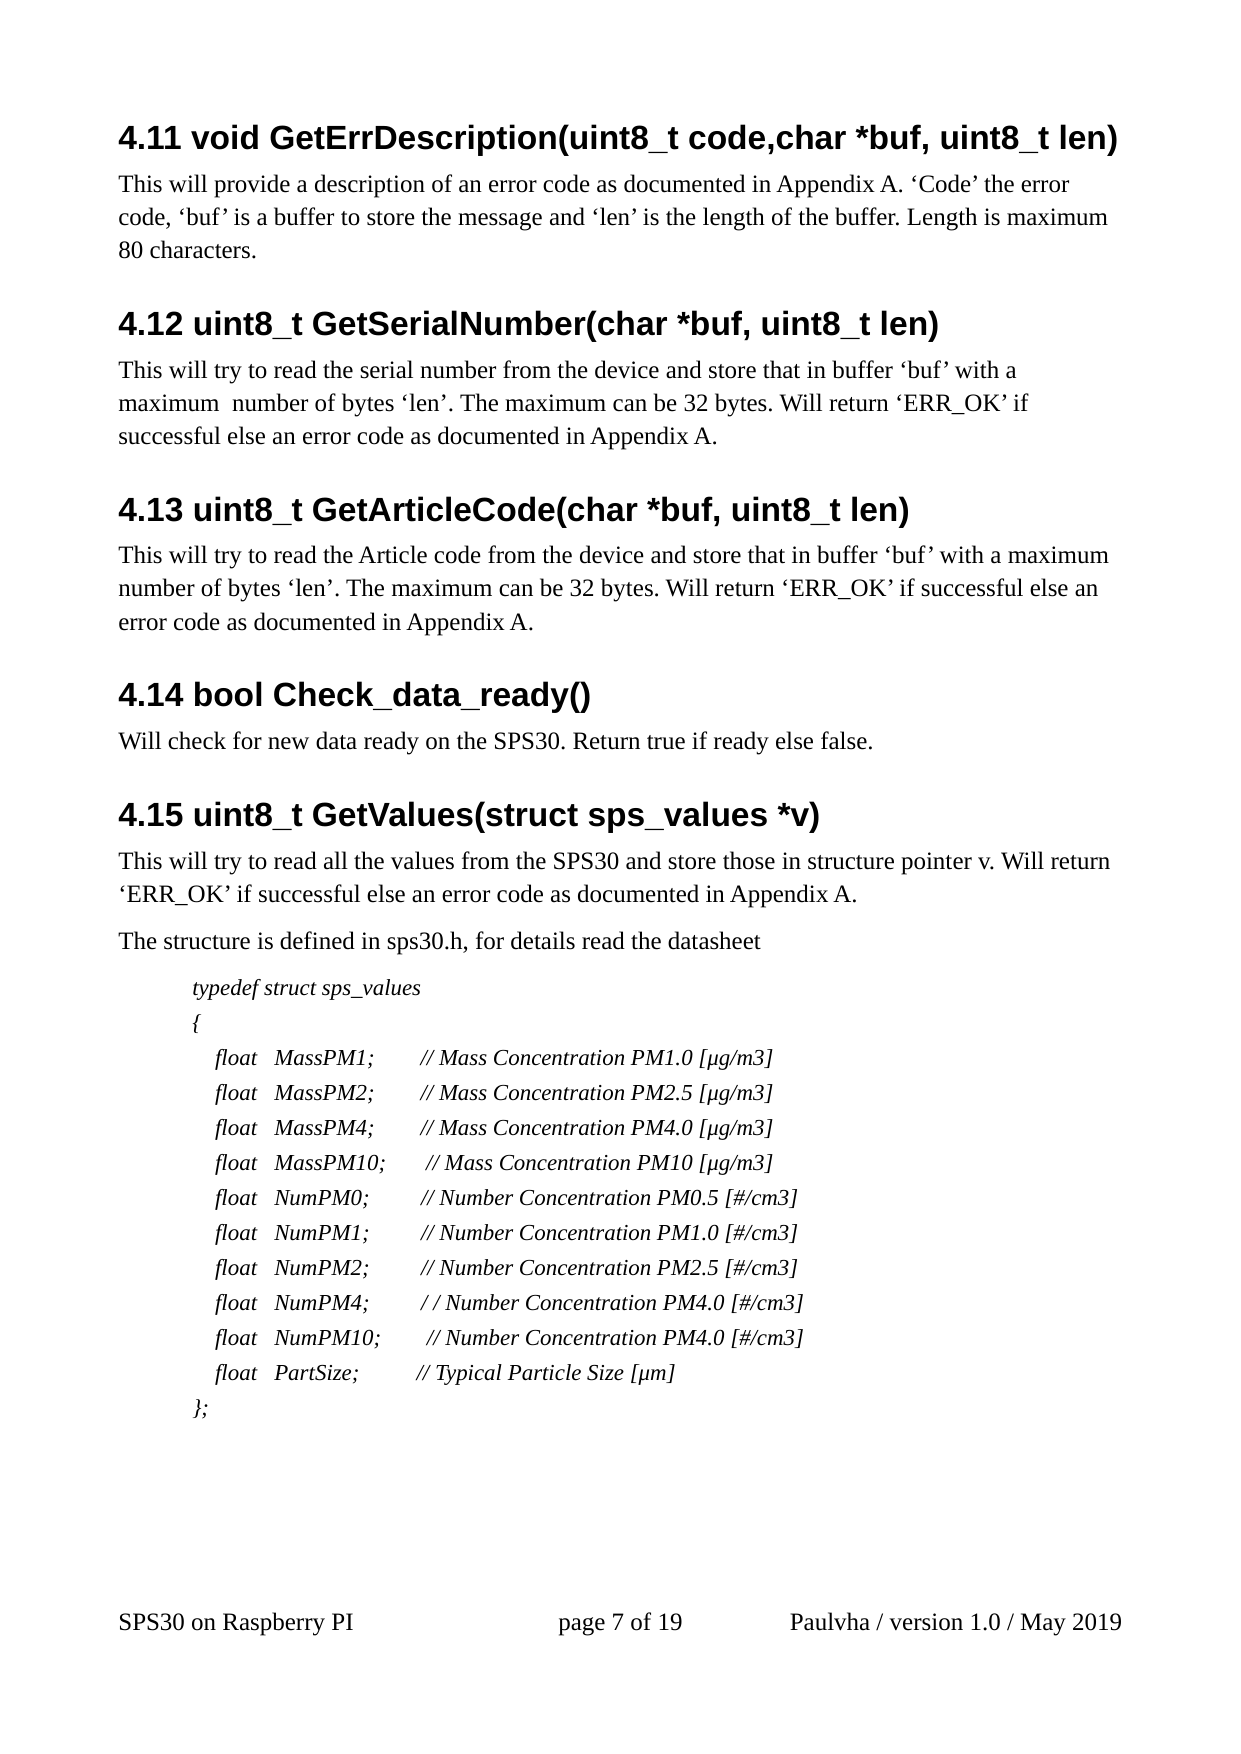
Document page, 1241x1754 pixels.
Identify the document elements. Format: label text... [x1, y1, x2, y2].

text float NumPM4; / / Number Concentration PM4.0 [#/cm3] [192, 1289, 1122, 1315]
text float NumPM0; // Number Concentration PM0.5 [#/cm3] [192, 1184, 1122, 1210]
text float MassPM10; // Mass Concentration PM10 [μg/m3] [192, 1149, 1122, 1175]
text float NumPM1; // Number Concentration PM1.0 [#/cm3] [192, 1219, 1122, 1245]
subtitle 4.15 uint8_t GetValues(struct sps_values *v) [118, 794, 1122, 833]
text float MassPM4; // Mass Concentration PM4.0 [μg/m3] [192, 1114, 1122, 1140]
text This will try to read the Article code from the device and store that in buffer ‘buf’ with a maximum number of bytes ‘len’. The maximum can be 32 bytes. Will return ‘ERR_OK’ if successful else an error code as documented in Appendix A. [118, 541, 1122, 635]
text float MassPM2; // Mass Concentration PM2.5 [μg/m3] [192, 1079, 1122, 1105]
text float NumPM2; // Number Concentration PM2.5 [#/cm3] [192, 1254, 1122, 1280]
text typedef struct sps_values [192, 974, 1122, 1000]
text This will try to read all the values from the SPS30 and store those in structure pointer v. Will return ‘ERR_OK’ if successful else an error code as documented in Appendix A. [118, 846, 1122, 907]
subtitle 4.13 uint8_t GetArticleCode(char *buf, uint8_t len) [118, 489, 1122, 528]
text float PartSize; // Typical Particle Size [μm] [192, 1359, 1122, 1385]
subtitle 4.12 uint8_t GetSerialNumber(char *buf, uint8_t len) [118, 304, 1122, 342]
text float MassPM1; // Mass Concentration PM1.0 [μg/m3] [192, 1044, 1122, 1070]
text float NumPM10; // Number Concentration PM4.0 [#/cm3] [192, 1324, 1122, 1350]
text Will check for new data ready on the SPS30. Return true if ready else false. [118, 726, 1122, 755]
text The structure is defined in sps30.h, for details read the datasheet [118, 926, 1122, 955]
text This will provide a description of an error code as documented in Appendix A. ‘Code’ the error code, ‘buf’ is a buffer to store the message and ‘len’ is the length of the buffer. Length is maximum 80 characters. [118, 169, 1122, 264]
subtitle 4.11 void GetErrDescription(uint8_t code,char *buf, uint8_t len) [118, 118, 1122, 157]
text { [192, 1009, 1122, 1035]
text }; [192, 1394, 1122, 1420]
text This will try to read the serial number from the device and store that in buffer ‘buf’ with a maximum number of bytes ‘len’. The maximum can be 32 bytes. Will return ‘ERR_OK’ if successful else an error code as documented in Appendix A. [118, 355, 1122, 450]
subtitle 4.14 bool Check_data_ready() [118, 675, 1122, 714]
